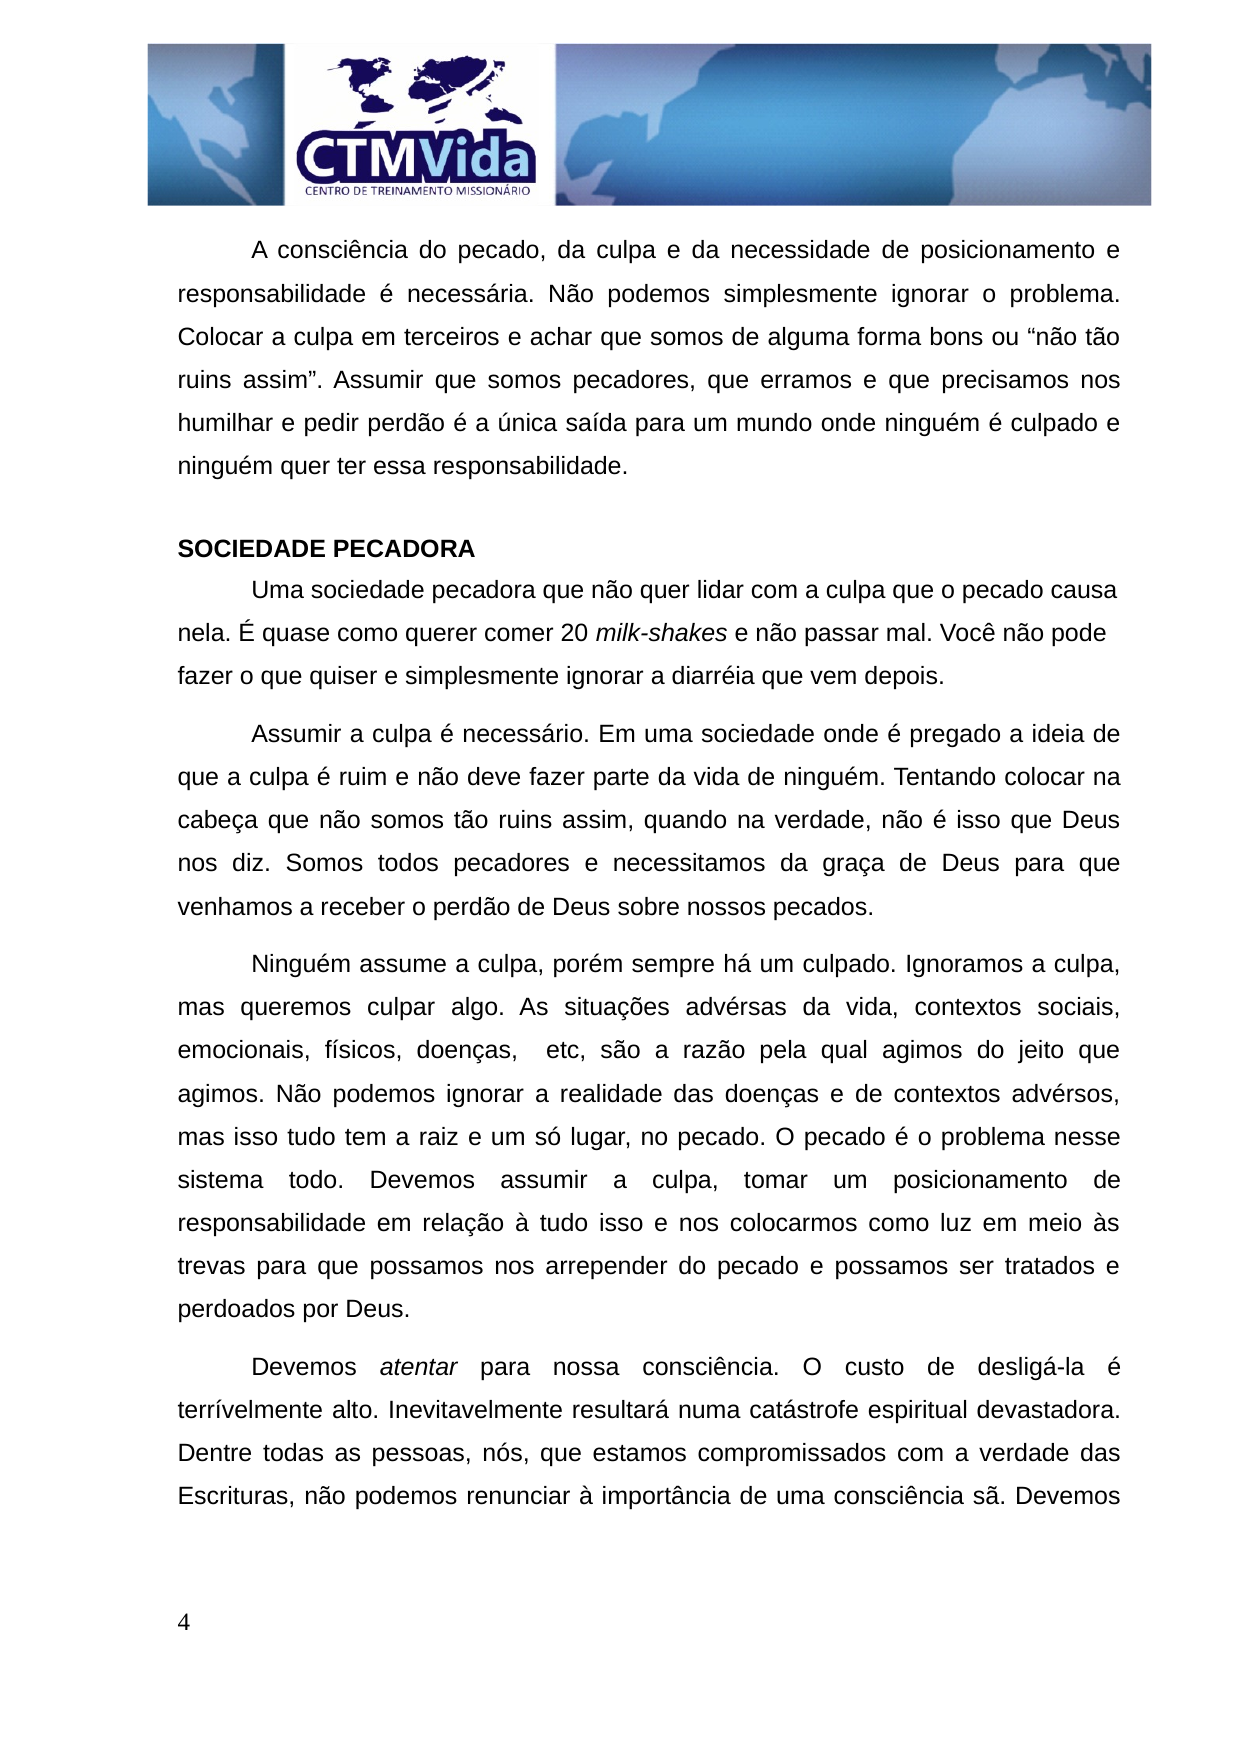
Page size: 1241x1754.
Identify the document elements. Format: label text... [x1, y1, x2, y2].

text Uma sociedade pecadora que não quer lidar com a culpa que o pecado causa nela. É quase como querer comer 20 milk-shakes e não passar mal. Você não pode fazer o que quiser e simplesmente ignorar a diarréia que vem depois. [177, 575, 1122, 690]
text Devemos atentar para nossa consciência. O custo de desligá-la é terrívelmente alto. Inevitavelmente resultará numa catástrofe espiritual devastadora. Dentre todas as pessoas, nós, que estamos compromissados com a verdade das Escrituras, não podemos renunciar à importância de uma consciência sã. Devemos [177, 1352, 1122, 1510]
picture [147, 43, 1152, 206]
text Ninguém assume a culpa, porém sempre há um culpado. Ignoramos a culpa, mas queremos culpar algo. As situações advérsas da vida, contextos sociais, emocionais, físicos, doenças, etc, são a razão pela qual agimos do jeito que agimos. Não podemos ignorar a realidade das doenças e de contextos advérsos, mas isso tudo tem a raiz e um só lugar, no pecado. O pecado é o problema nesse sistema todo. Devemos assumir a culpa, tomar um posicionamento de responsabilidade em relação à tudo isso e nos colocarmos como luz em meio às trevas para que possamos nos arrepender do pecado e possamos ser tratados e perdoados por Deus. [177, 949, 1122, 1323]
text Assumir a culpa é necessário. Em uma sociedade onde é pregado a ideia de que a culpa é ruim e não deve fazer parte da vida de ninguém. Tentando colocar na cabeça que não somos tão ruins assim, quando na verdade, não é isso que Deus nos diz. Somos todos pecadores e necessitamos da graça de Deus para que venhamos a receber o perdão de Deus sobre nossos pecados. [177, 719, 1122, 920]
subtitle Sociedade pecadora [177, 534, 1122, 562]
text A consciência do pecado, da culpa e da necessidade de posicionamento e responsabilidade é necessária. Não podemos simplesmente ignorar o problema. Colocar a culpa em terceiros e achar que somos de alguma forma bons ou “não tão ruins assim”. Assumir que somos pecadores, que erramos e que precisamos nos humilhar e pedir perdão é a única saída para um mundo onde ninguém é culpado e ninguém quer ter essa responsabilidade. [177, 235, 1122, 480]
